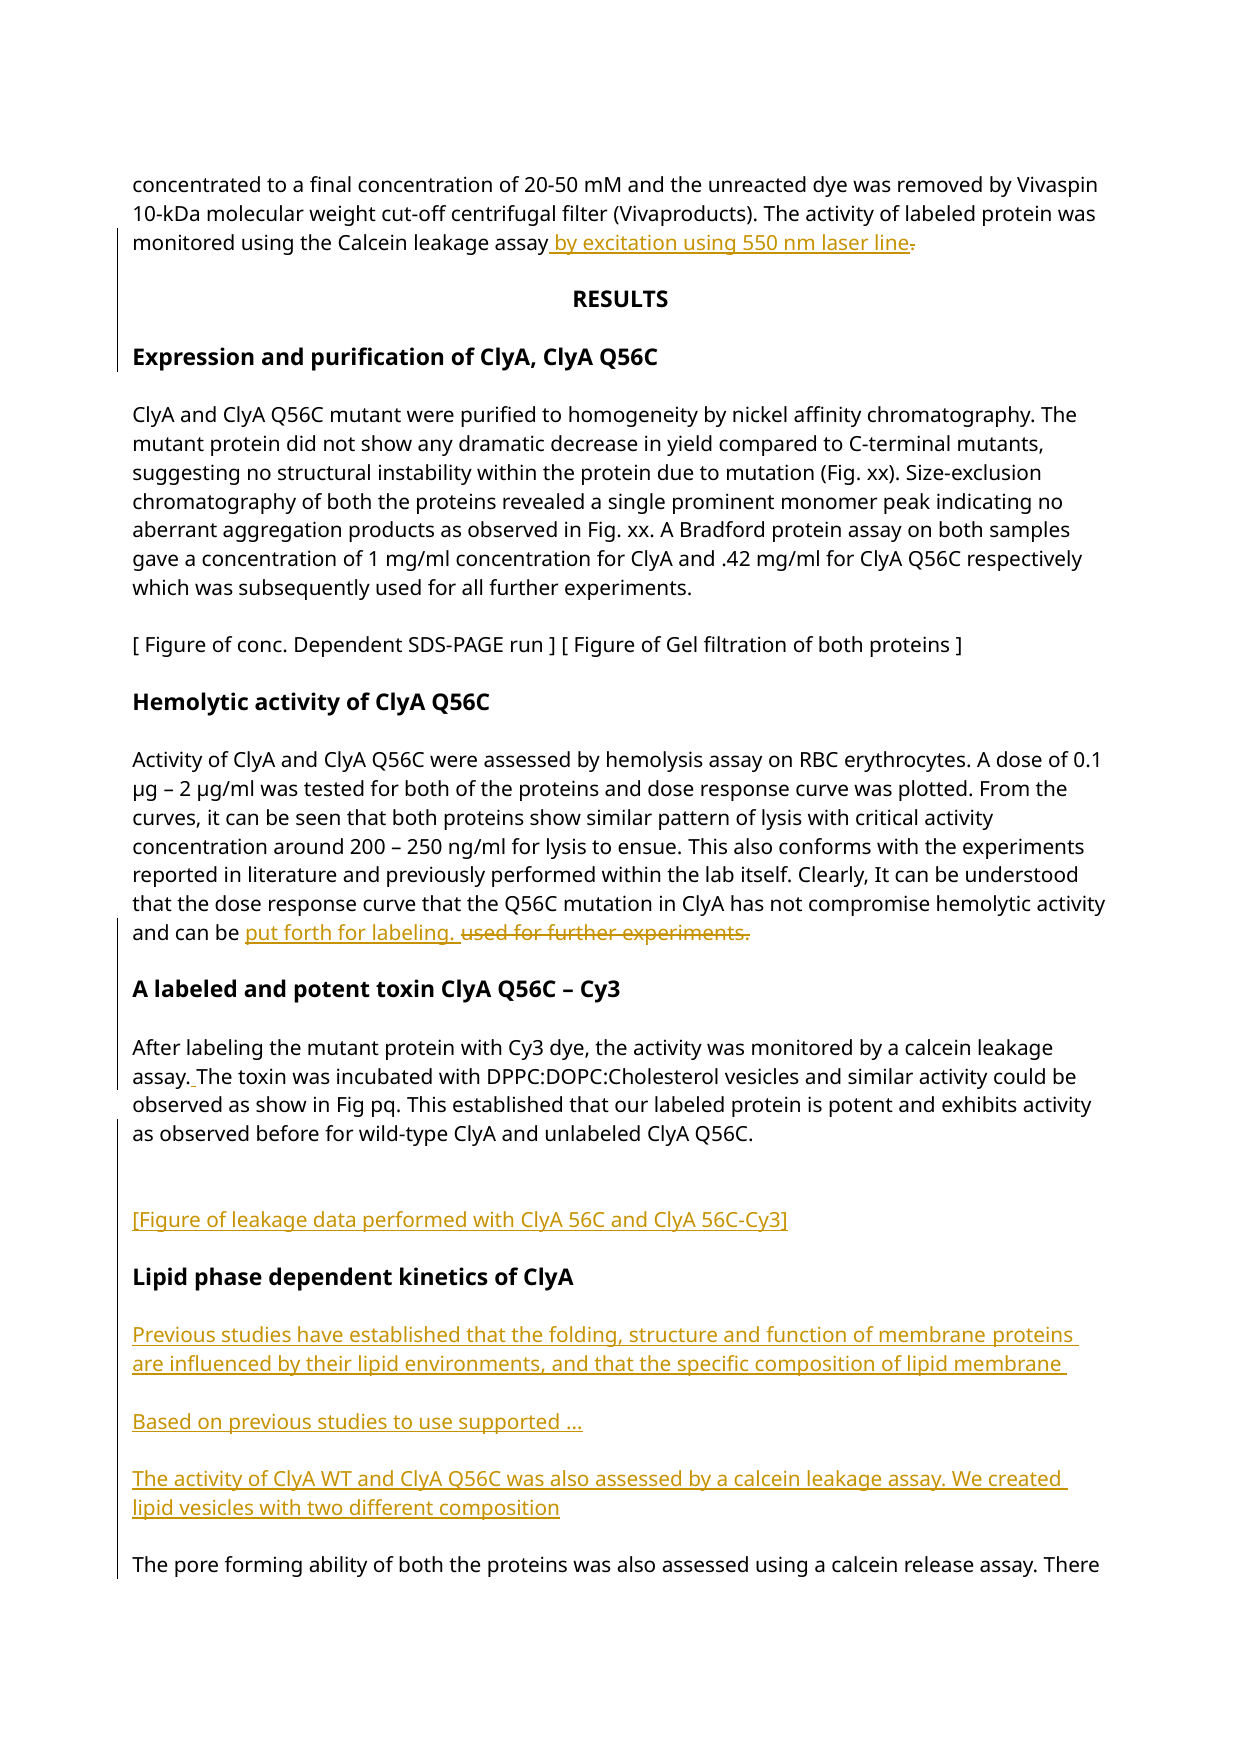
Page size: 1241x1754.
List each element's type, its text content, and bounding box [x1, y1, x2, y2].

text RESULTS [132, 256, 1108, 314]
text Based on previous studies to use supported … [132, 1406, 1108, 1435]
text ClyA and ClyA Q56C mutant were purified to homogeneity by nickel affinity chromatography. The mutant protein did not show any dramatic decrease in yield compared to C-terminal mutants, suggesting no structural instability within the protein due to mutation (Fig. xx). Size-exclusion chromatography of both the proteins revealed a single prominent monomer peak indicating no aberrant aggregation products as observed in Fig. xx. A Bradford protein assay on both samples gave a concentration of 1 mg/ml concentration for ClyA and .42 mg/ml for ClyA Q56C respectively which was subsequently used for all further experiments. [132, 372, 1108, 601]
text A labeled and potent toxin ClyA Q56C – Cy3After labeling the mutant protein with Cy3 dye, the activity was monitored by a calcein leakage assay. The toxin was incubated with DPPC:DOPC:Cholesterol vesicles and similar activity could be observed as show in Fig pq. This established that our labeled protein is potent and exhibits activity as observed before for wild-type ClyA and unlabeled ClyA Q56C. [132, 946, 1108, 1004]
text Lipid phase dependent kinetics of ClyAPrevious studies have established that the folding, structure and function of membrane proteins are influenced by their lipid environments, and that the specific composition of lipid membrane [132, 1234, 1108, 1292]
text The activity of ClyA WT and ClyA Q56C was also assessed by a calcein leakage assay. We created lipid vesicles with two different composition [132, 1464, 1108, 1521]
text [ Figure of conc. Dependent SDS-PAGE run ] [ Figure of Gel filtration of both proteins ] [132, 630, 1108, 659]
text The pore forming ability of both the proteins was also assessed using a calcein release assay. There [132, 1550, 1108, 1579]
text [Figure of leakage data performed with ClyA 56C and ClyA 56C-Cy3] [132, 1204, 1108, 1234]
text Hemolytic activity of ClyA Q56C [132, 659, 1108, 717]
text Expression and purification of ClyA, ClyA Q56C [132, 314, 1108, 372]
text Activity of ClyA and ClyA Q56C were assessed by hemolysis assay on RBC erythrocytes. A dose of 0.1 μg – 2 μg/ml was tested for both of the proteins and dose response curve was plotted. From the curves, it can be seen that both proteins show similar pattern of lysis with critical activity concentration around 200 – 250 ng/ml for lysis to ensue. This also conforms with the experiments reported in literature and previously performed within the lab itself. Clearly, It can be understood that the dose response curve that the Q56C mutation in ClyA has not compromise hemolytic activity and can be put forth for labeling. [132, 717, 1108, 946]
text concentrated to a final concentration of 20-50 mM and the unreacted dye was removed by Vivaspin 10-kDa molecular weight cut-off centrifugal filter (Vivaproducts). The activity of labeled protein was monitored using the Calcein leakage assay by excitation using 550 nm laser line [132, 169, 1108, 256]
